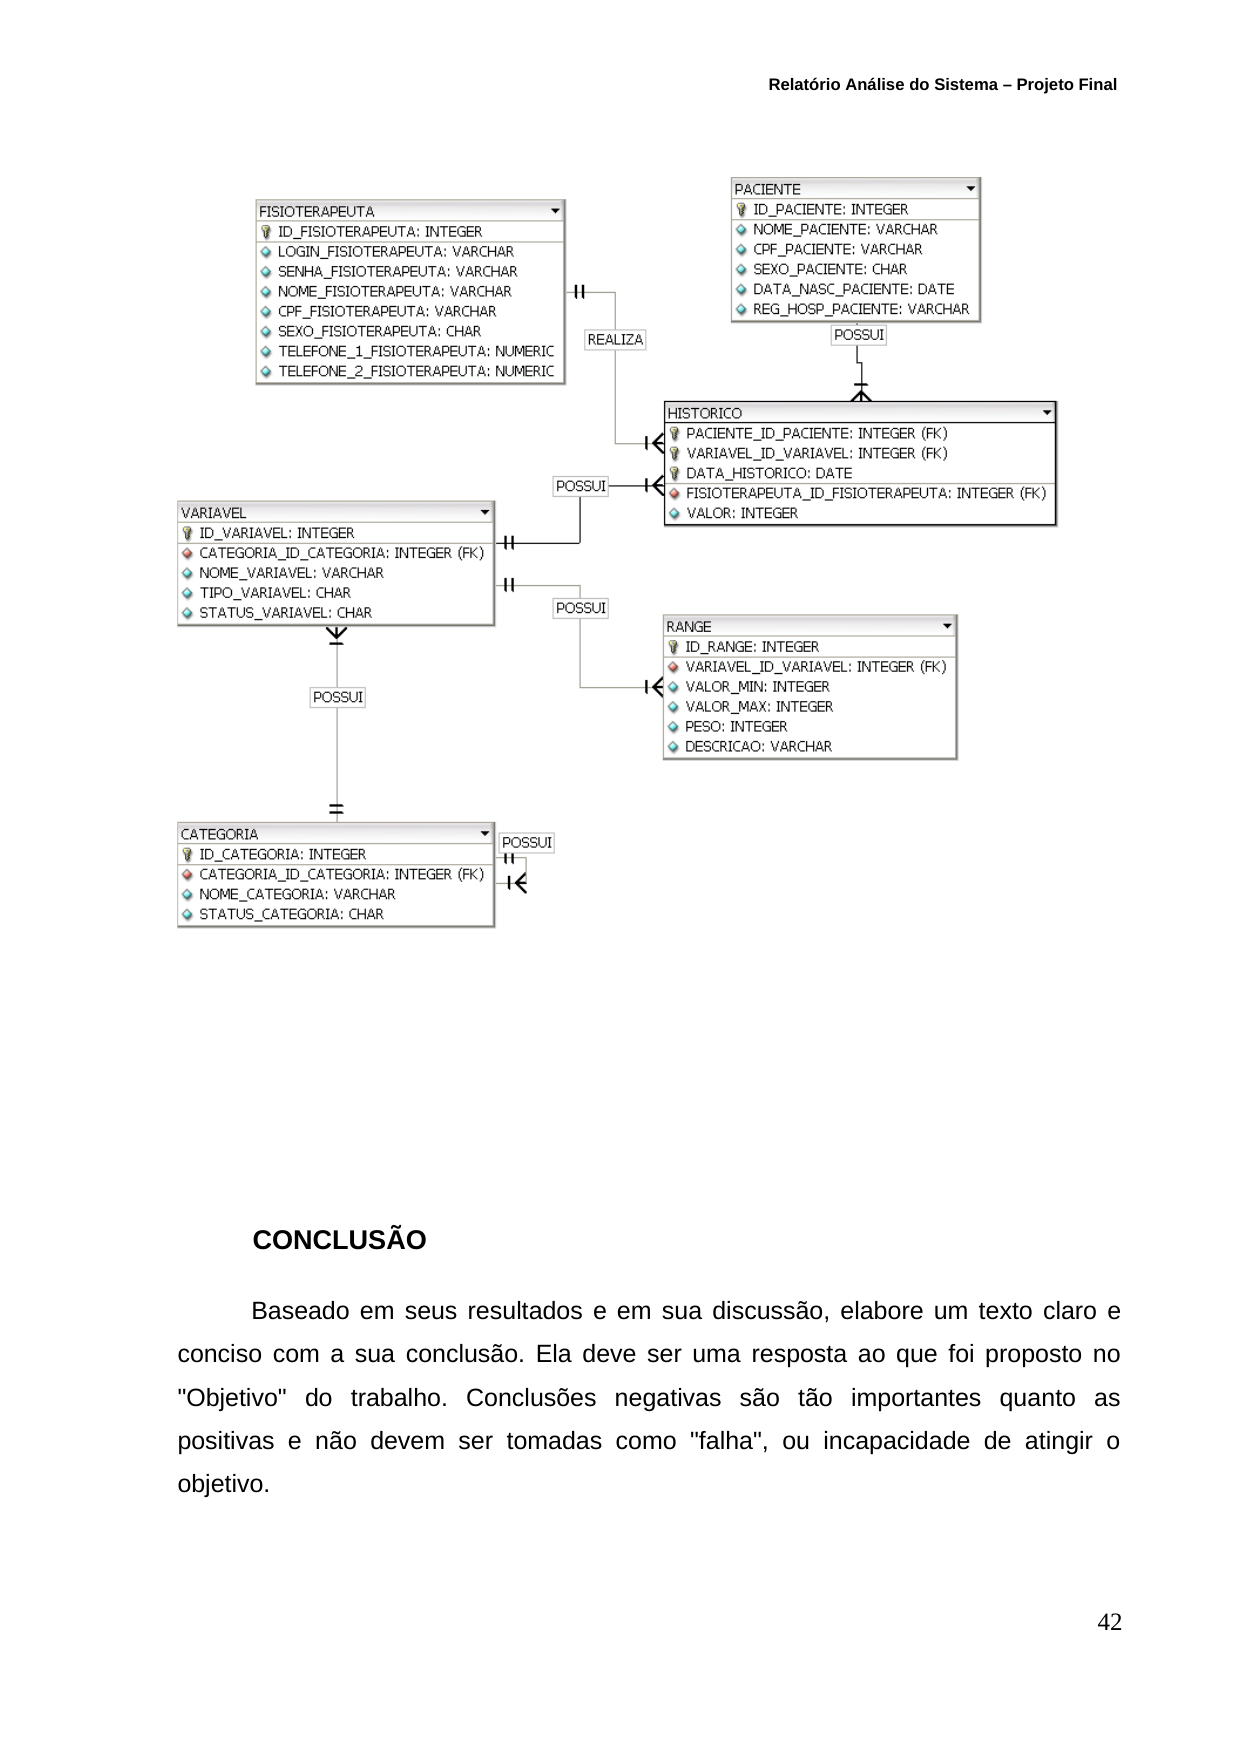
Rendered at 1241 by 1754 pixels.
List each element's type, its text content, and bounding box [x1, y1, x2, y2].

text Baseado em seus resultados e em sua discussão, elabore um texto claro e conciso com a sua conclusão. Ela deve ser uma resposta ao que foi proposto no "Objetivo" do trabalho. Conclusões negativas são tão importantes quanto as positivas e não devem ser tomadas como "falha", ou incapacidade de atingir o objetivo. [177, 1296, 1122, 1497]
picture [177, 177, 1123, 992]
subtitle conclusão [177, 1224, 1122, 1256]
